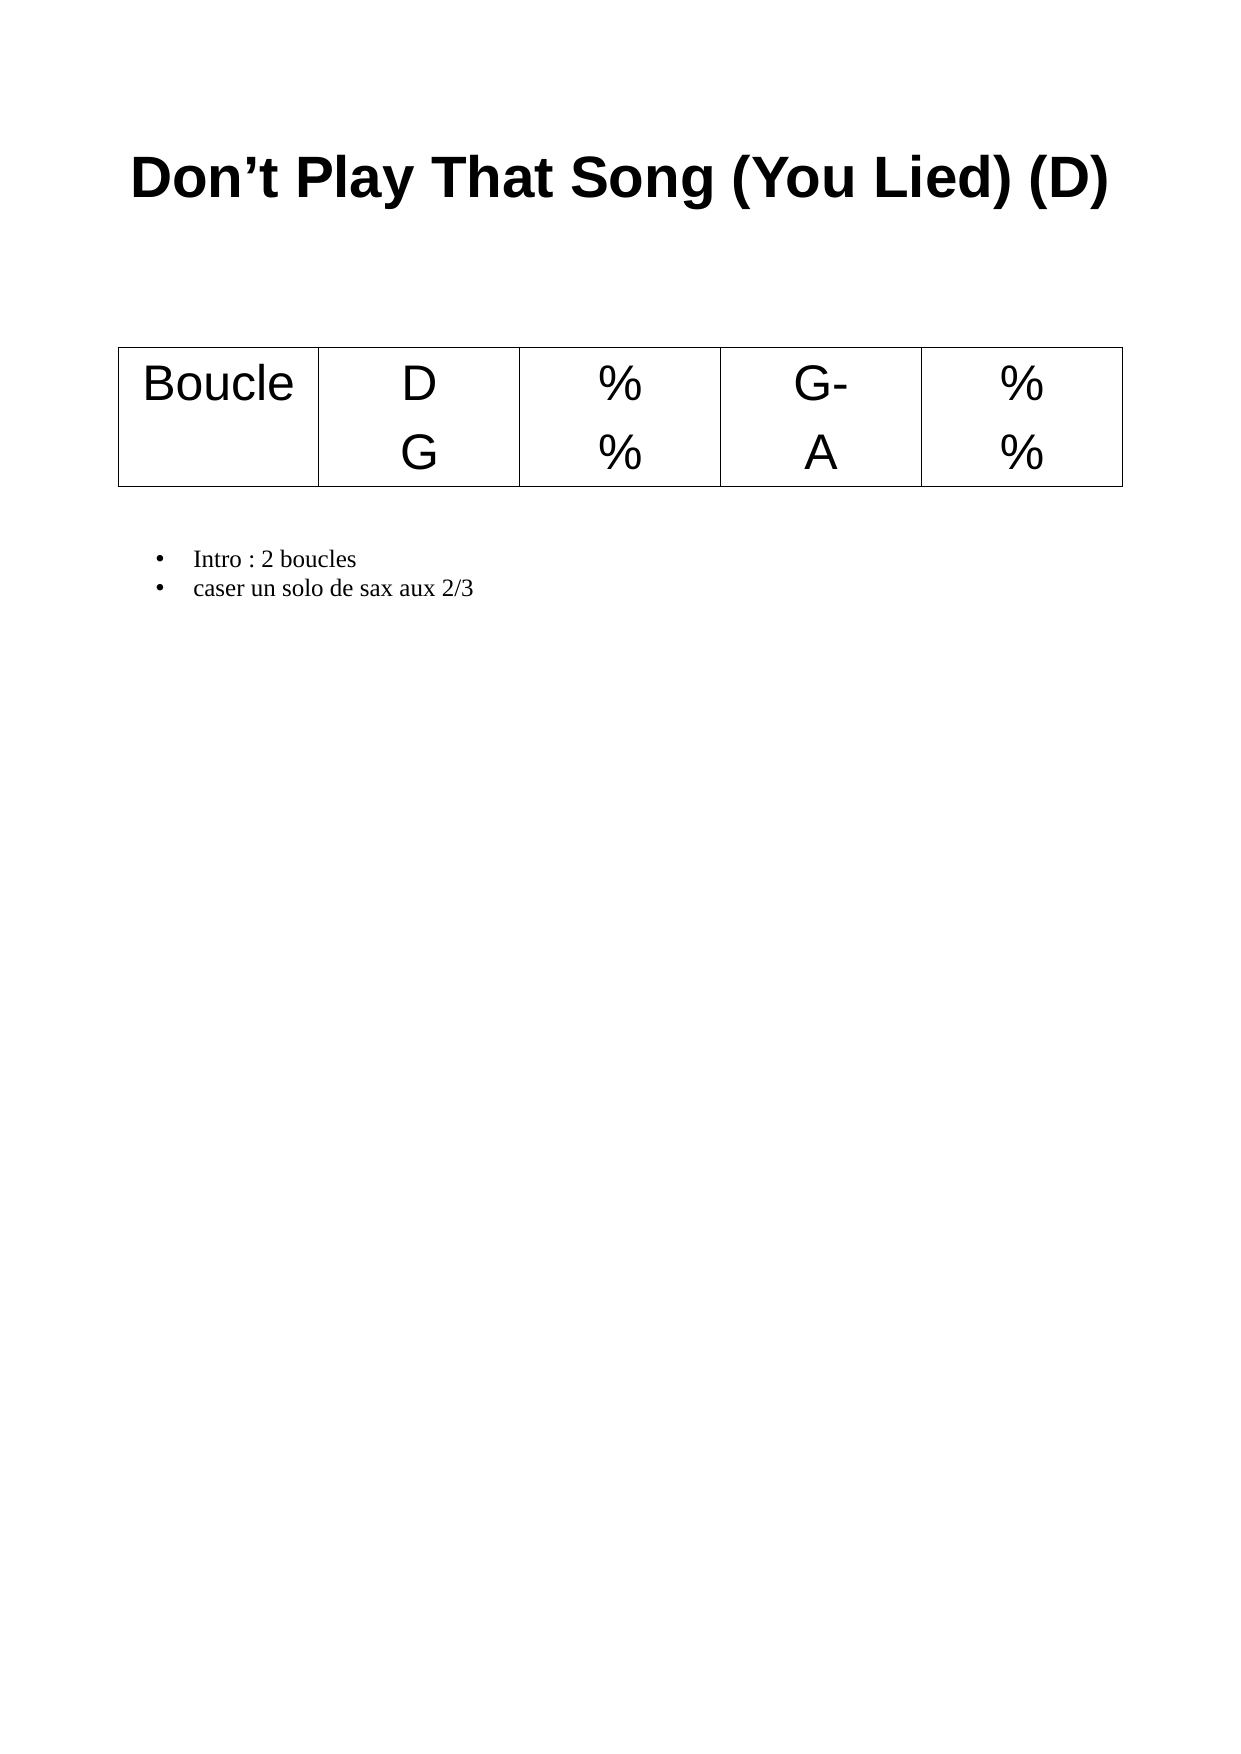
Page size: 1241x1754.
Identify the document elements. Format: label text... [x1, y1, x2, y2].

table_header D [319, 348, 519, 417]
title Don’t Play That Song (You Lied) (D) [118, 143, 1122, 210]
table_cell A [721, 417, 921, 486]
table_cell G [319, 417, 519, 486]
table_cell % [922, 417, 1122, 486]
table_header G- [721, 348, 921, 417]
table_cell % [520, 417, 720, 486]
table_header % [922, 348, 1122, 417]
list Intro : 2 boucles [156, 544, 1122, 573]
table_cell [119, 417, 318, 486]
list caser un solo de sax aux 2/3 [156, 573, 1122, 602]
table_header % [520, 348, 720, 417]
table_header Boucle [119, 348, 318, 417]
